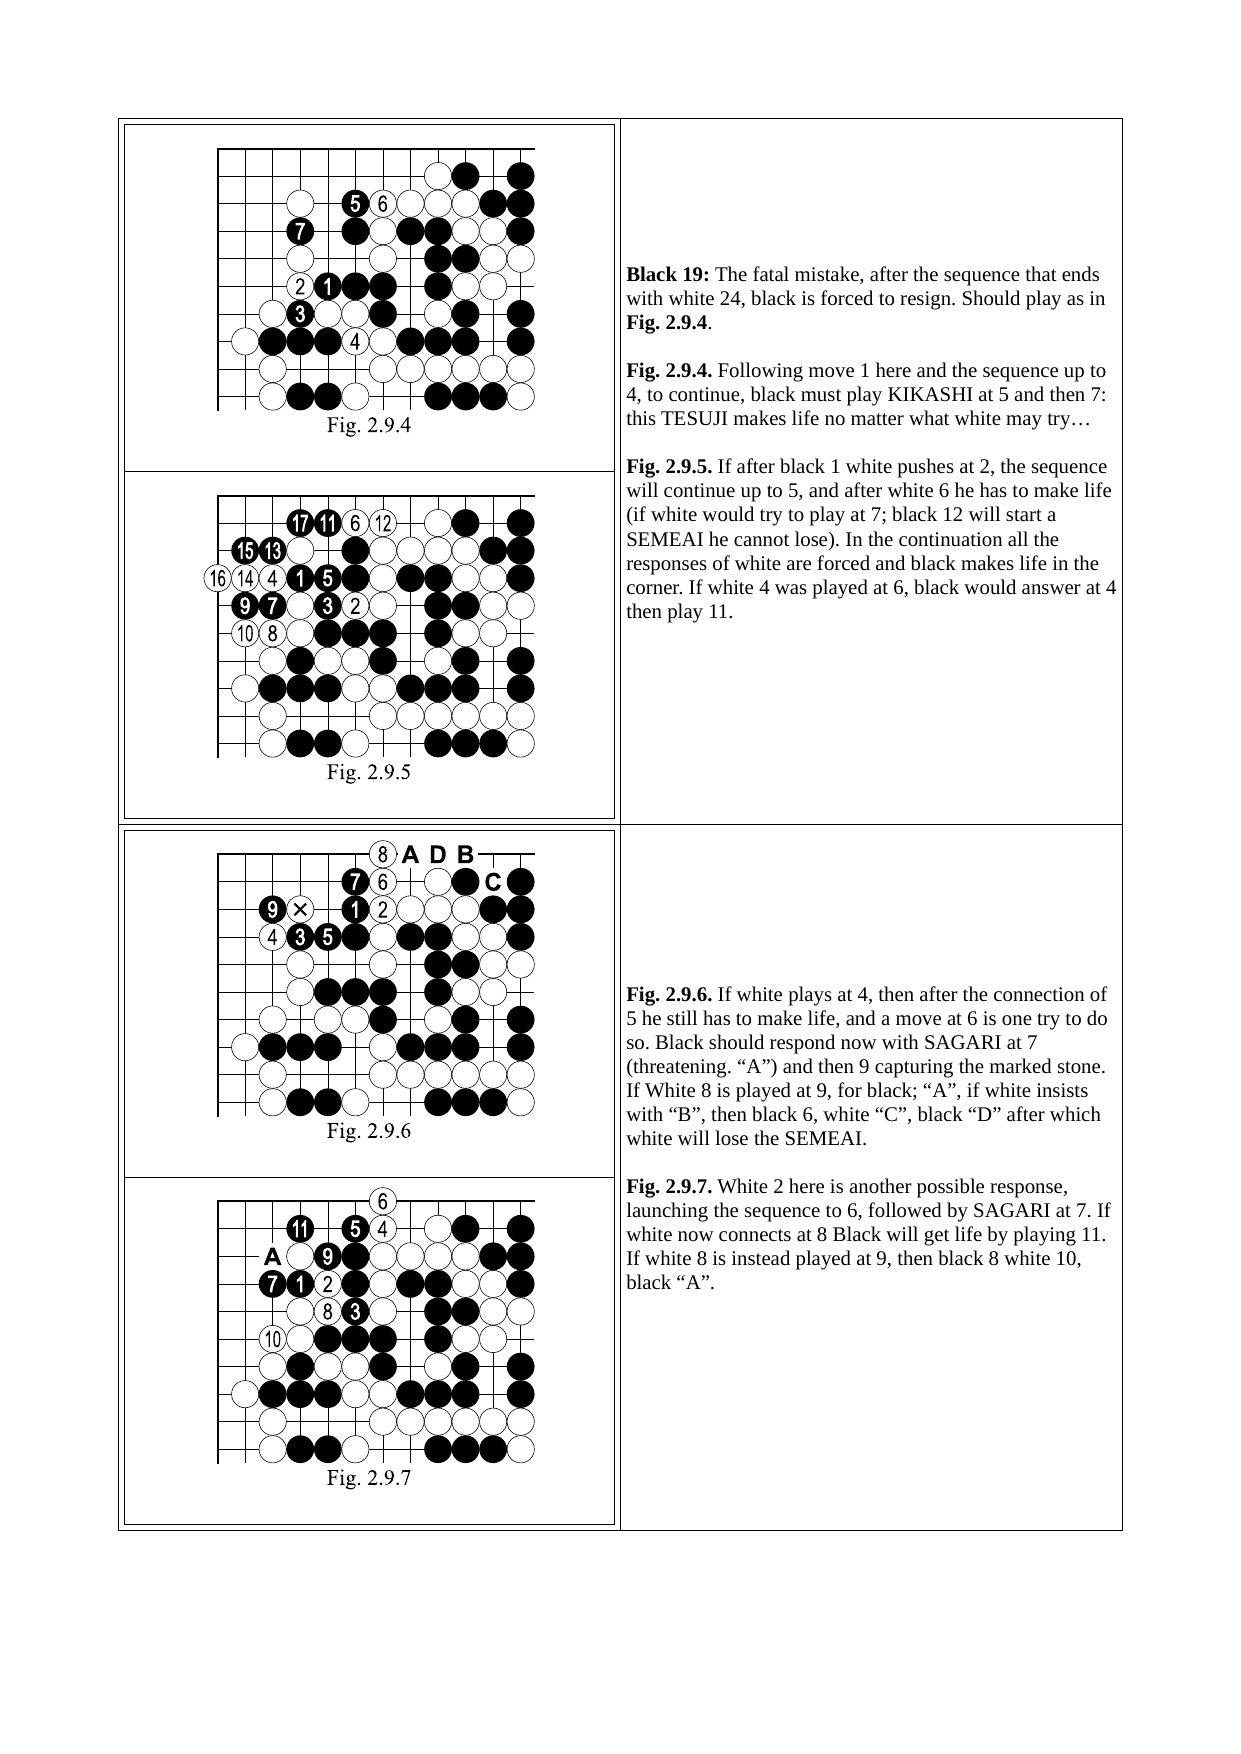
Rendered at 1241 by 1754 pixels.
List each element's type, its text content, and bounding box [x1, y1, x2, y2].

table_cell [119, 825, 620, 1529]
table_header Black 19: The fatal mistake, after the sequence that ends with white 24, black is forced to resign. Should play as in Fig. 2.9.4. Fig. 2.9.4. Following move 1 here and the sequence up to 4, to continue, black must play KIKASHI at 5 and then 7: this TESUJI makes life no matter what white may try… Fig. 2.9.5. If after black 1 white pushes at 2, the sequence will continue up to 5, and after white 6 he has to make life (if white would try to play at 7; black 12 will start a SEMEAI he cannot lose). In the continuation all the responses of white are forced and black makes life in the corner. If white 4 was played at 6, black would answer at 4 then play 11. [621, 119, 1122, 824]
table_header [119, 119, 620, 824]
table_header [125, 125, 614, 471]
table_cell Fig. 2.9.6. If white plays at 4, then after the connection of 5 he still has to make life, and a move at 6 is one try to do so. Black should respond now with SAGARI at 7 (threatening. “A”) and then 9 capturing the marked stone. If White 8 is played at 9, for black; “A”, if white insists with “B”, then black 6, white “C”, black “D” after which white will lose the SEMEAI. Fig. 2.9.7. White 2 here is another possible response, launching the sequence to 6, followed by SAGARI at 7. If white now connects at 8 Black will get life by playing 11. If white 8 is instead played at 9, then black 8 white 10, black “A”. [621, 825, 1122, 1529]
table_cell [125, 472, 614, 818]
table_cell [125, 1178, 614, 1524]
table_header [125, 831, 614, 1177]
